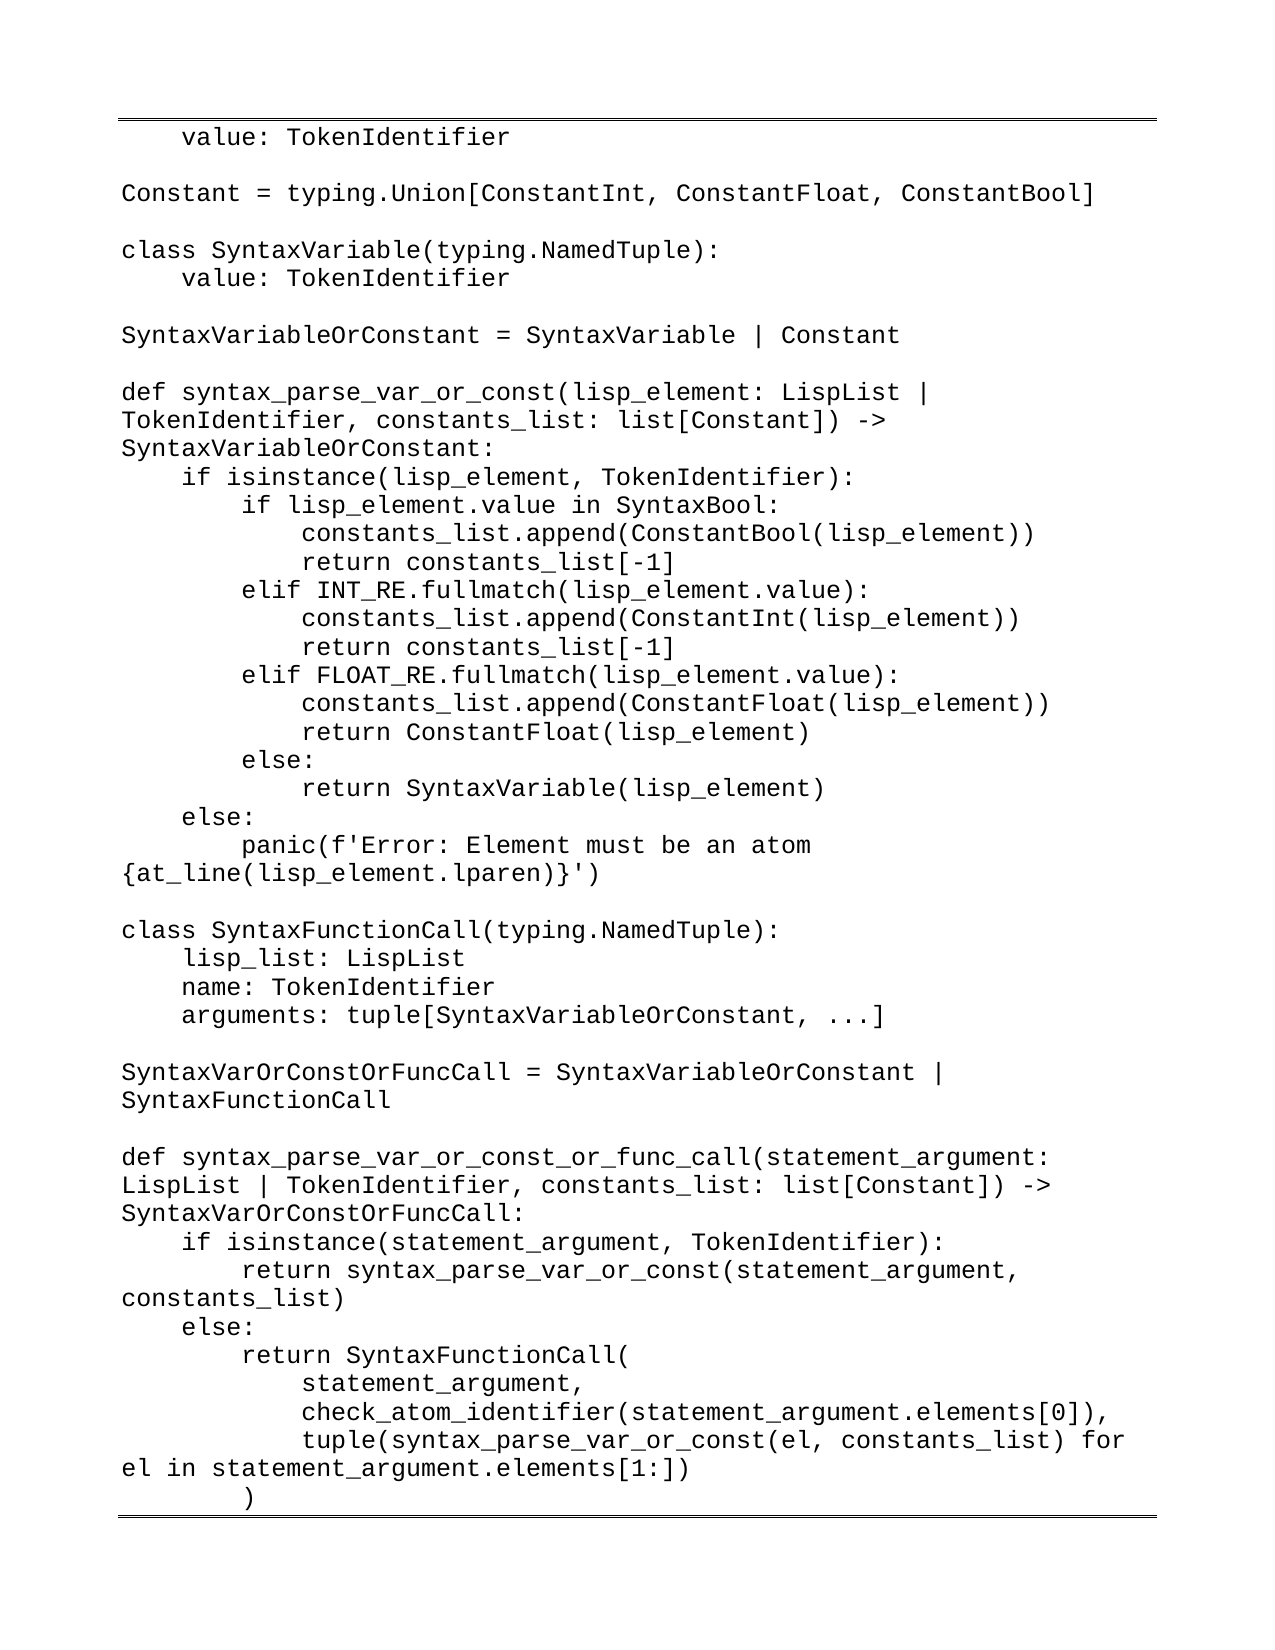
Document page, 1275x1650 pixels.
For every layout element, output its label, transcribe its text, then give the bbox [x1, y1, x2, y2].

text constants_list.append(ConstantInt(lisp_element)) [118, 600, 1157, 628]
text SyntaxVarOrConstOrFuncCall = SyntaxVariableOrConstant | SyntaxFunctionCall [118, 1053, 1157, 1116]
text if isinstance(lisp_element, TokenIdentifier): [118, 458, 1157, 486]
text else: [118, 741, 1157, 770]
text return SyntaxVariable(lisp_element) [118, 770, 1157, 798]
text panic(f'Error: Element must be an atom {at_line(lisp_element.lparen)}') [118, 826, 1157, 889]
text if isinstance(statement_argument, TokenIdentifier): [118, 1223, 1157, 1251]
text else: [118, 798, 1157, 826]
text lisp_list: LispList [118, 940, 1157, 968]
text if lisp_element.value in SyntaxBool: [118, 486, 1157, 515]
text def syntax_parse_var_or_const(lisp_element: LispList | TokenIdentifier, constants_list: list[Constant]) -> SyntaxVariableOrConstant: [118, 373, 1157, 458]
text constants_list.append(ConstantBool(lisp_element)) [118, 515, 1157, 543]
text SyntaxVariableOrConstant = SyntaxVariable | Constant [118, 316, 1157, 351]
text value: TokenIdentifier [118, 121, 1157, 152]
text def syntax_parse_var_or_const_or_func_call(statement_argument: LispList | TokenIdentifier, constants_list: list[Constant]) -> SyntaxVarOrConstOrFuncCall: [118, 1138, 1157, 1223]
text return SyntaxFunctionCall( [118, 1336, 1157, 1365]
text else: [118, 1308, 1157, 1336]
text return constants_list[-1] [118, 543, 1157, 571]
text class SyntaxFunctionCall(typing.NamedTuple): [118, 911, 1157, 940]
text tuple(syntax_parse_var_or_const(el, constants_list) for el in statement_argument.elements[1:]) [118, 1421, 1157, 1478]
text arguments: tuple[SyntaxVariableOrConstant, ...] [118, 996, 1157, 1031]
text Constant = typing.Union[ConstantInt, ConstantFloat, ConstantBool] [118, 175, 1157, 209]
text value: TokenIdentifier [118, 260, 1157, 294]
text name: TokenIdentifier [118, 968, 1157, 996]
text elif FLOAT_RE.fullmatch(lisp_element.value): [118, 656, 1157, 685]
text class SyntaxVariable(typing.NamedTuple): [118, 231, 1157, 260]
text return constants_list[-1] [118, 628, 1157, 656]
text return syntax_parse_var_or_const(statement_argument, constants_list) [118, 1251, 1157, 1308]
text statement_argument, [118, 1365, 1157, 1393]
text elif INT_RE.fullmatch(lisp_element.value): [118, 571, 1157, 600]
text ) [118, 1478, 1157, 1515]
text return ConstantFloat(lisp_element) [118, 713, 1157, 741]
text check_atom_identifier(statement_argument.elements[0]), [118, 1393, 1157, 1421]
text constants_list.append(ConstantFloat(lisp_element)) [118, 685, 1157, 713]
